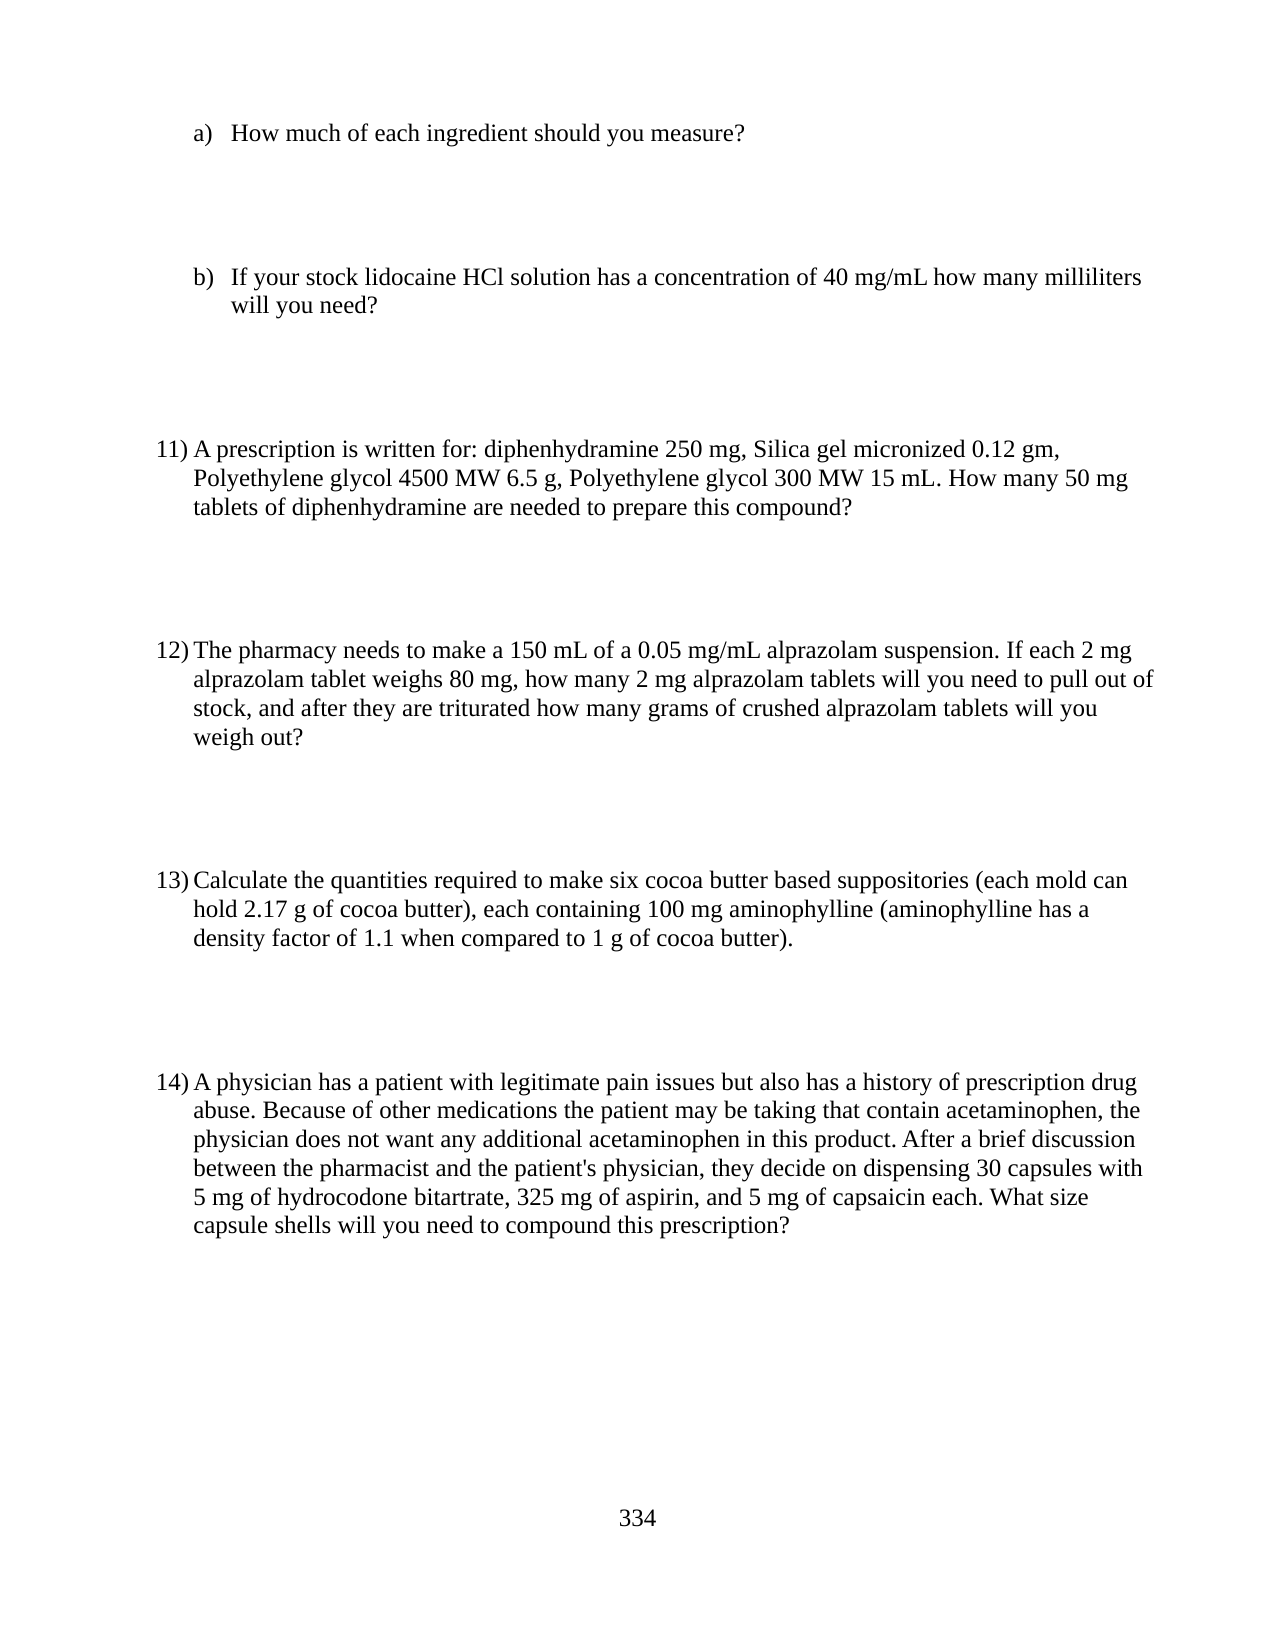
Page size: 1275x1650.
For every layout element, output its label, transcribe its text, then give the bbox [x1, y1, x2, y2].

list A physician has a patient with legitimate pain issues but also has a history of prescription drug abuse. Because of other medications the patient may be taking that contain acetaminophen, the physician does not want any additional acetaminophen in this product. After a brief discussion between the pharmacist and the patient's physician, they decide on dispensing 30 capsules with 5 mg of hydrocodone bitartrate, 325 mg of aspirin, and 5 mg of capsaicin each. What size capsule shells will you need to compound this prescription? [156, 1067, 1157, 1239]
list Calculate the quantities required to make six cocoa butter based suppositories (each mold can hold 2.17 g of cocoa butter), each containing 100 mg aminophylline (aminophylline has a density factor of 1.1 when compared to 1 g of cocoa butter). [156, 866, 1157, 952]
list How much of each ingredient should you measure? [193, 118, 1157, 147]
list If your stock lidocaine HCl solution has a concentration of 40 mg/mL how many milliliters will you need? [193, 262, 1157, 319]
list The pharmacy needs to make a 150 mL of a 0.05 mg/mL alprazolam suspension. If each 2 mg alprazolam tablet weighs 80 mg, how many 2 mg alprazolam tablets will you need to pull out of stock, and after they are triturated how many grams of crushed alprazolam tablets will you weigh out? [156, 636, 1157, 751]
list A prescription is written for: diphenhydramine 250 mg, Silica gel micronized 0.12 gm, Polyethylene glycol 4500 MW 6.5 g, Polyethylene glycol 300 MW 15 mL. How many 50 mg tablets of diphenhydramine are needed to prepare this compound? [156, 434, 1157, 521]
